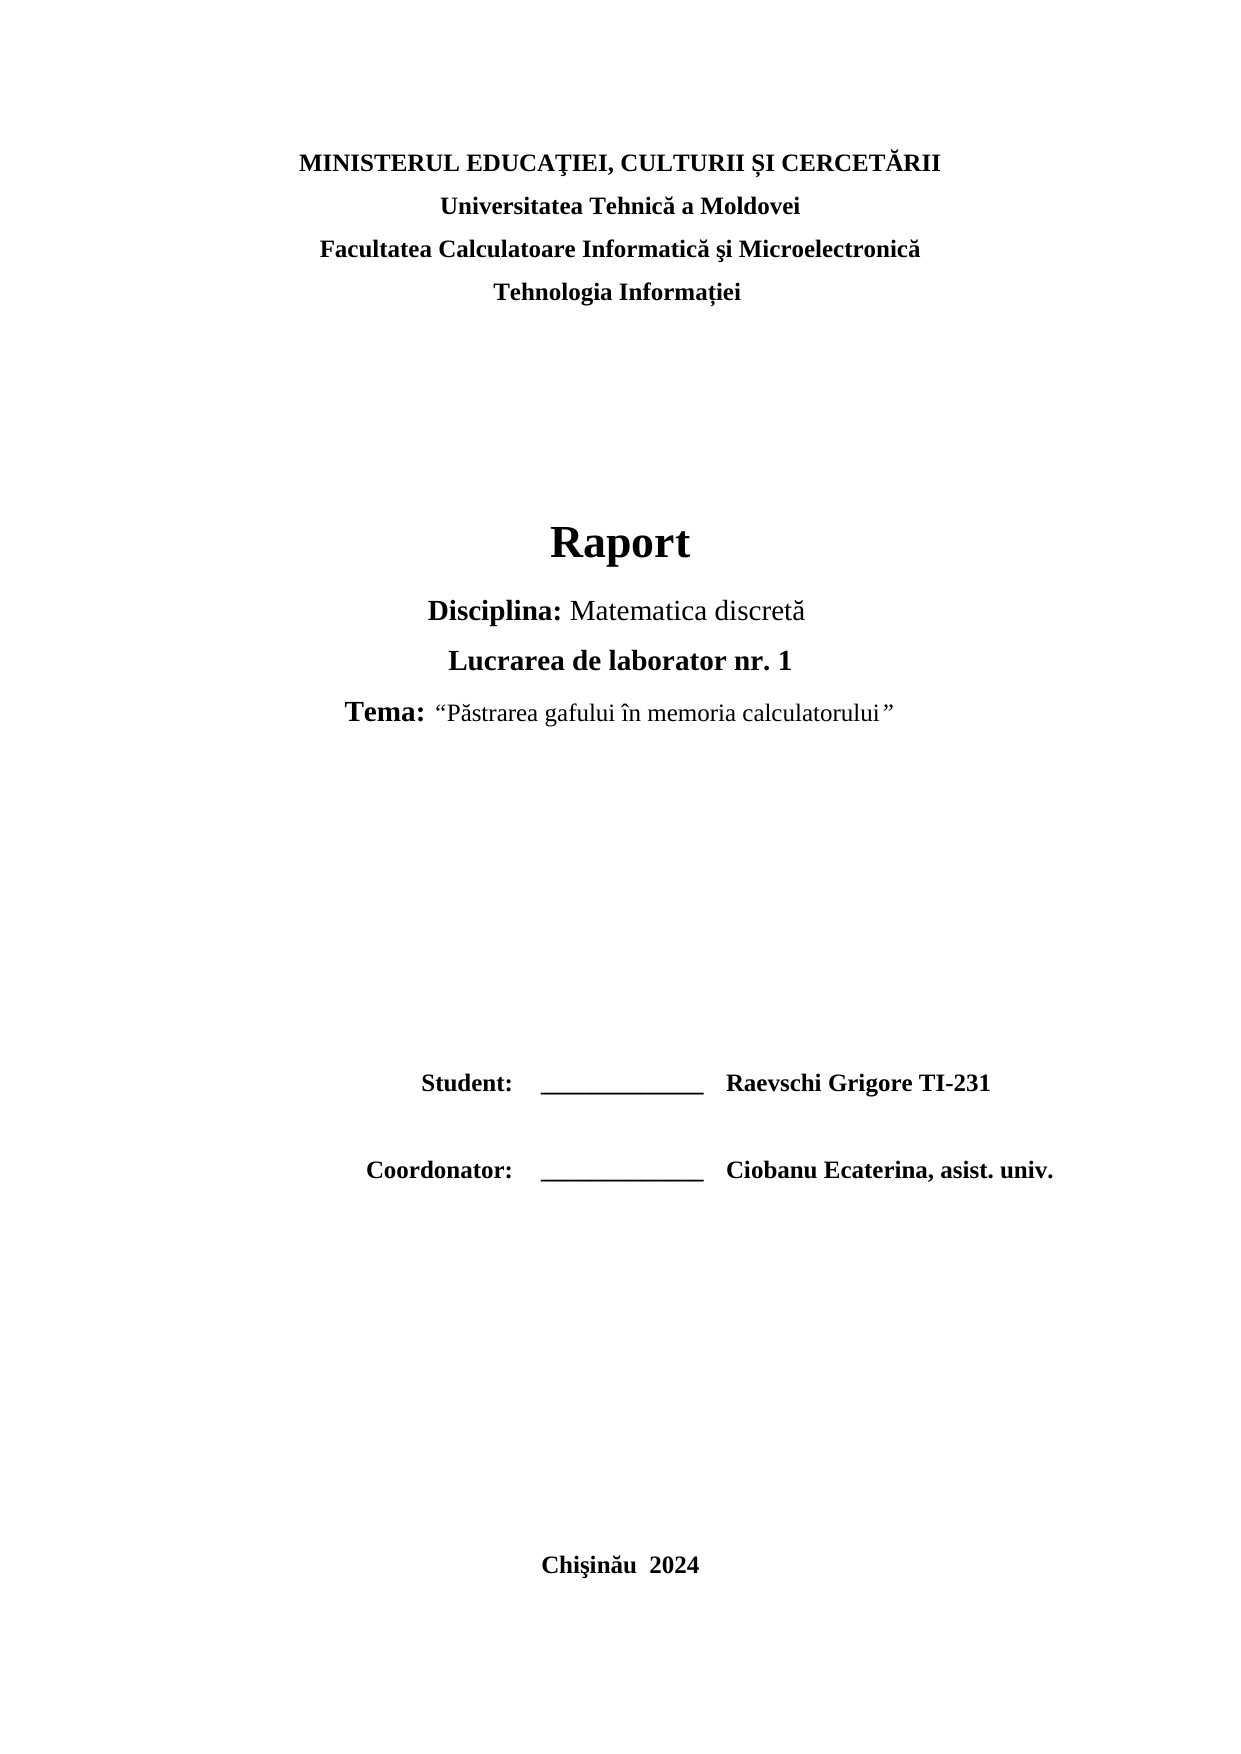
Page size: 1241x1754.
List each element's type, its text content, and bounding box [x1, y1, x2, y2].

table_cell Ciobanu Ecaterina, asist. univ. [715, 1155, 1093, 1241]
table_header Raevschi Grigore TI-231 [715, 1069, 1093, 1155]
table_cell Coordonator: [340, 1155, 524, 1241]
table_cell [524, 1241, 714, 1284]
text Lucrarea de laborator nr. 1 [148, 643, 1093, 677]
text Chişinău 2024 [148, 1550, 1093, 1578]
text Disciplina: Matematica discretă [148, 593, 1093, 627]
table_cell [715, 1241, 1093, 1284]
text Universitatea Tehnică a Moldovei [148, 191, 1093, 219]
table_cell [340, 1241, 524, 1284]
text Raport [148, 514, 1093, 567]
text Tema: “Păstrarea gafului în memoria calculatorului” [148, 694, 1093, 727]
table_header Student: [340, 1069, 524, 1155]
text MINISTERUL EDUCAŢIEI, CULTURII ȘI CERCETĂRII [148, 148, 1093, 176]
table_cell _____________ [524, 1155, 714, 1241]
text Tehnologia Informației [148, 277, 1093, 306]
table_header _____________ [524, 1069, 714, 1155]
text Facultatea Calculatoare Informatică şi Microelectronică [148, 234, 1093, 263]
